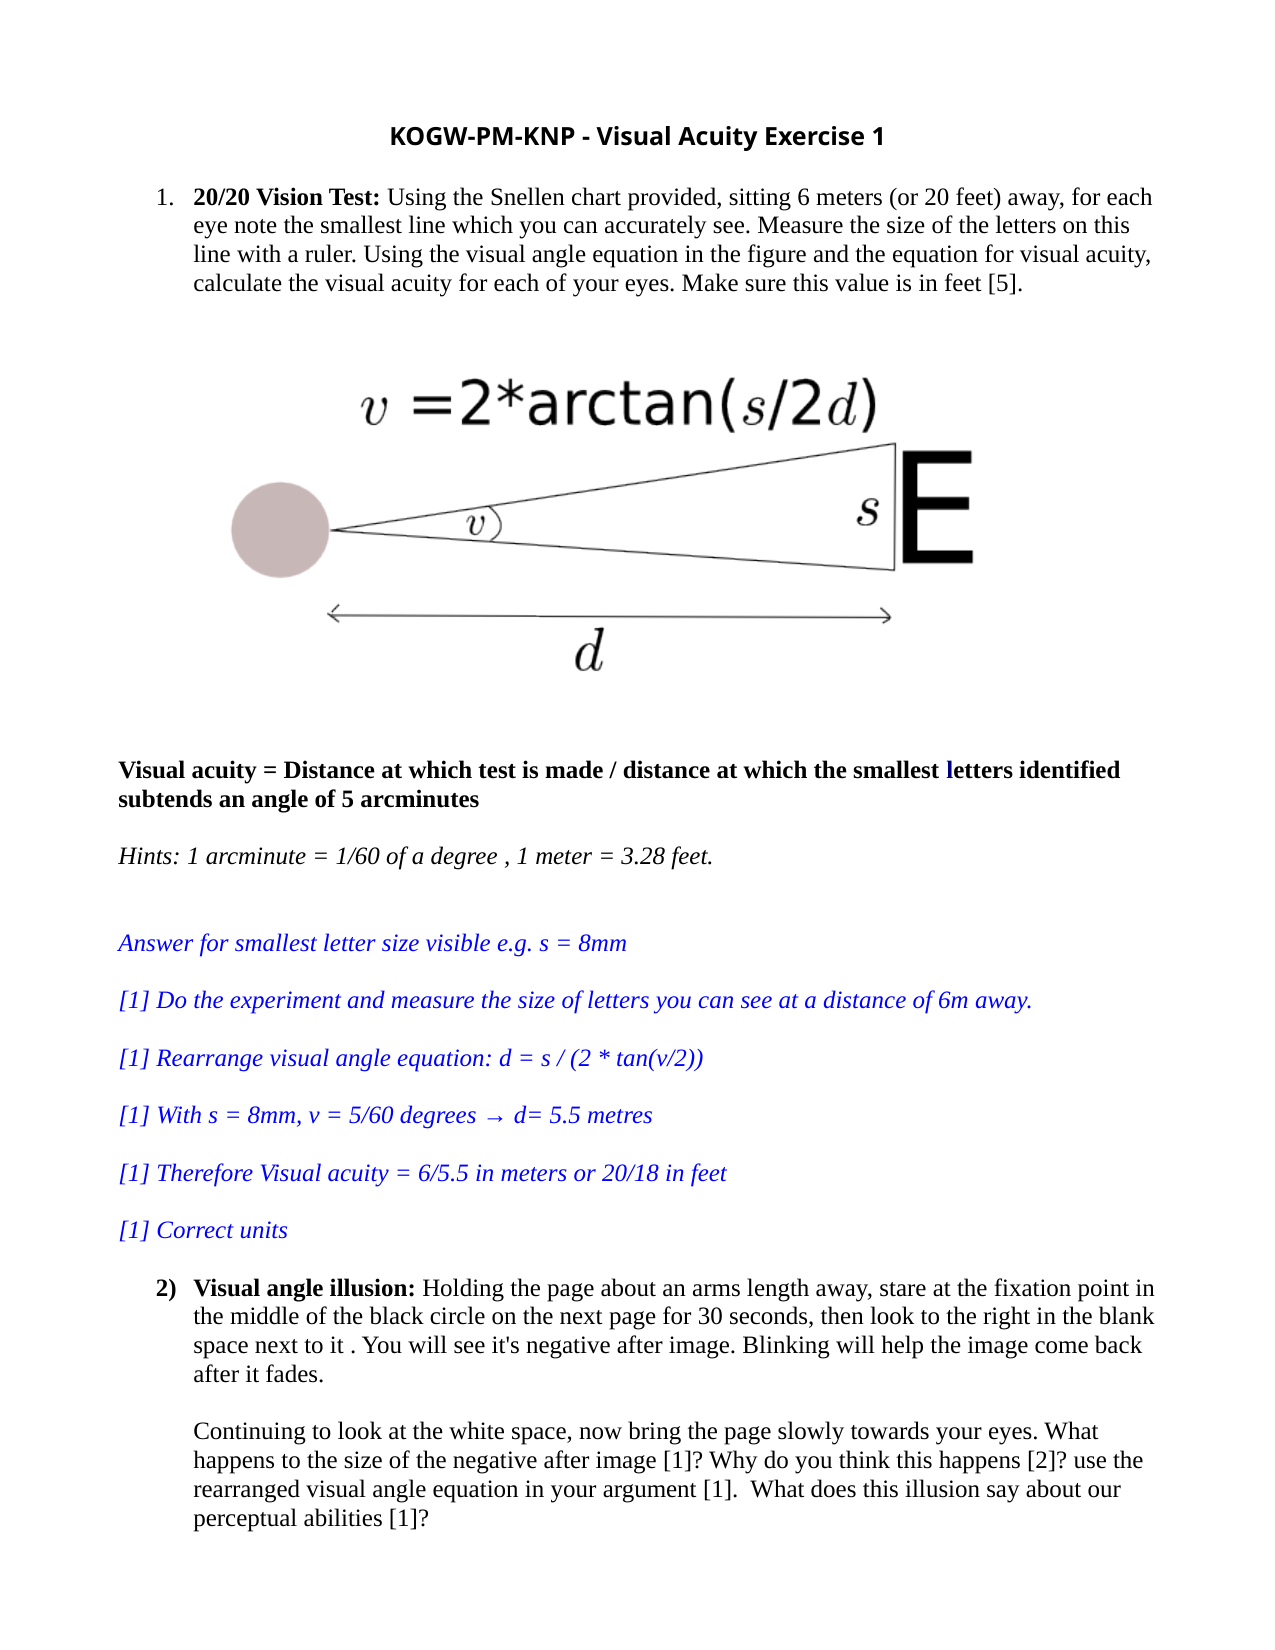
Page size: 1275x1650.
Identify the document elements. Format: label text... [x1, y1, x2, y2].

text Answer for smallest letter size visible e.g. s = 8mm [118, 928, 1157, 956]
text [1] Do the experiment and measure the size of letters you can see at a distance of 6m away. [118, 985, 1157, 1043]
text [1] Rearrange visual angle equation: d = s / (2 * tan(v/2)) [118, 1043, 1157, 1071]
text Visual acuity = Distance at which test is made / distance at which the smallest letters identified subtends an angle of 5 arcminutes [118, 755, 1157, 813]
text [1] With s = 8mm, v = 5/60 degrees → d= 5.5 metres [118, 1100, 1157, 1129]
picture [193, 339, 1043, 727]
list Visual angle illusion: Holding the page about an arms length away, stare at the fixation point in the middle of the black circle on the next page for 30 seconds, then look to the right in the blank space next to it . You will see it's negative after image. Blinking will help the image come back after it fades. Continuing to look at the white space, now bring the page slowly towards your eyes. What happens to the size of the negative after image [1]? Why do you think this happens [2]? use the rearranged visual angle equation in your argument [1]. What does this illusion say about our perceptual abilities [1]? [156, 1273, 1157, 1531]
text [1] Correct units [118, 1215, 1157, 1244]
text Hints: 1 arcminute = 1/60 of a degree , 1 meter = 3.28 feet. [118, 841, 1157, 870]
list 20/20 Vision Test: Using the Snellen chart provided, sitting 6 meters (or 20 feet) away, for each eye note the smallest line which you can accurately see. Measure the size of the letters on this line with a ruler. Using the visual angle equation in the figure and the equation for visual acuity, calculate the visual acuity for each of your eyes. Make sure this value is in feet [5]. [156, 182, 1157, 297]
text [1] Therefore Visual acuity = 6/5.5 in meters or 20/18 in feet [118, 1158, 1157, 1186]
